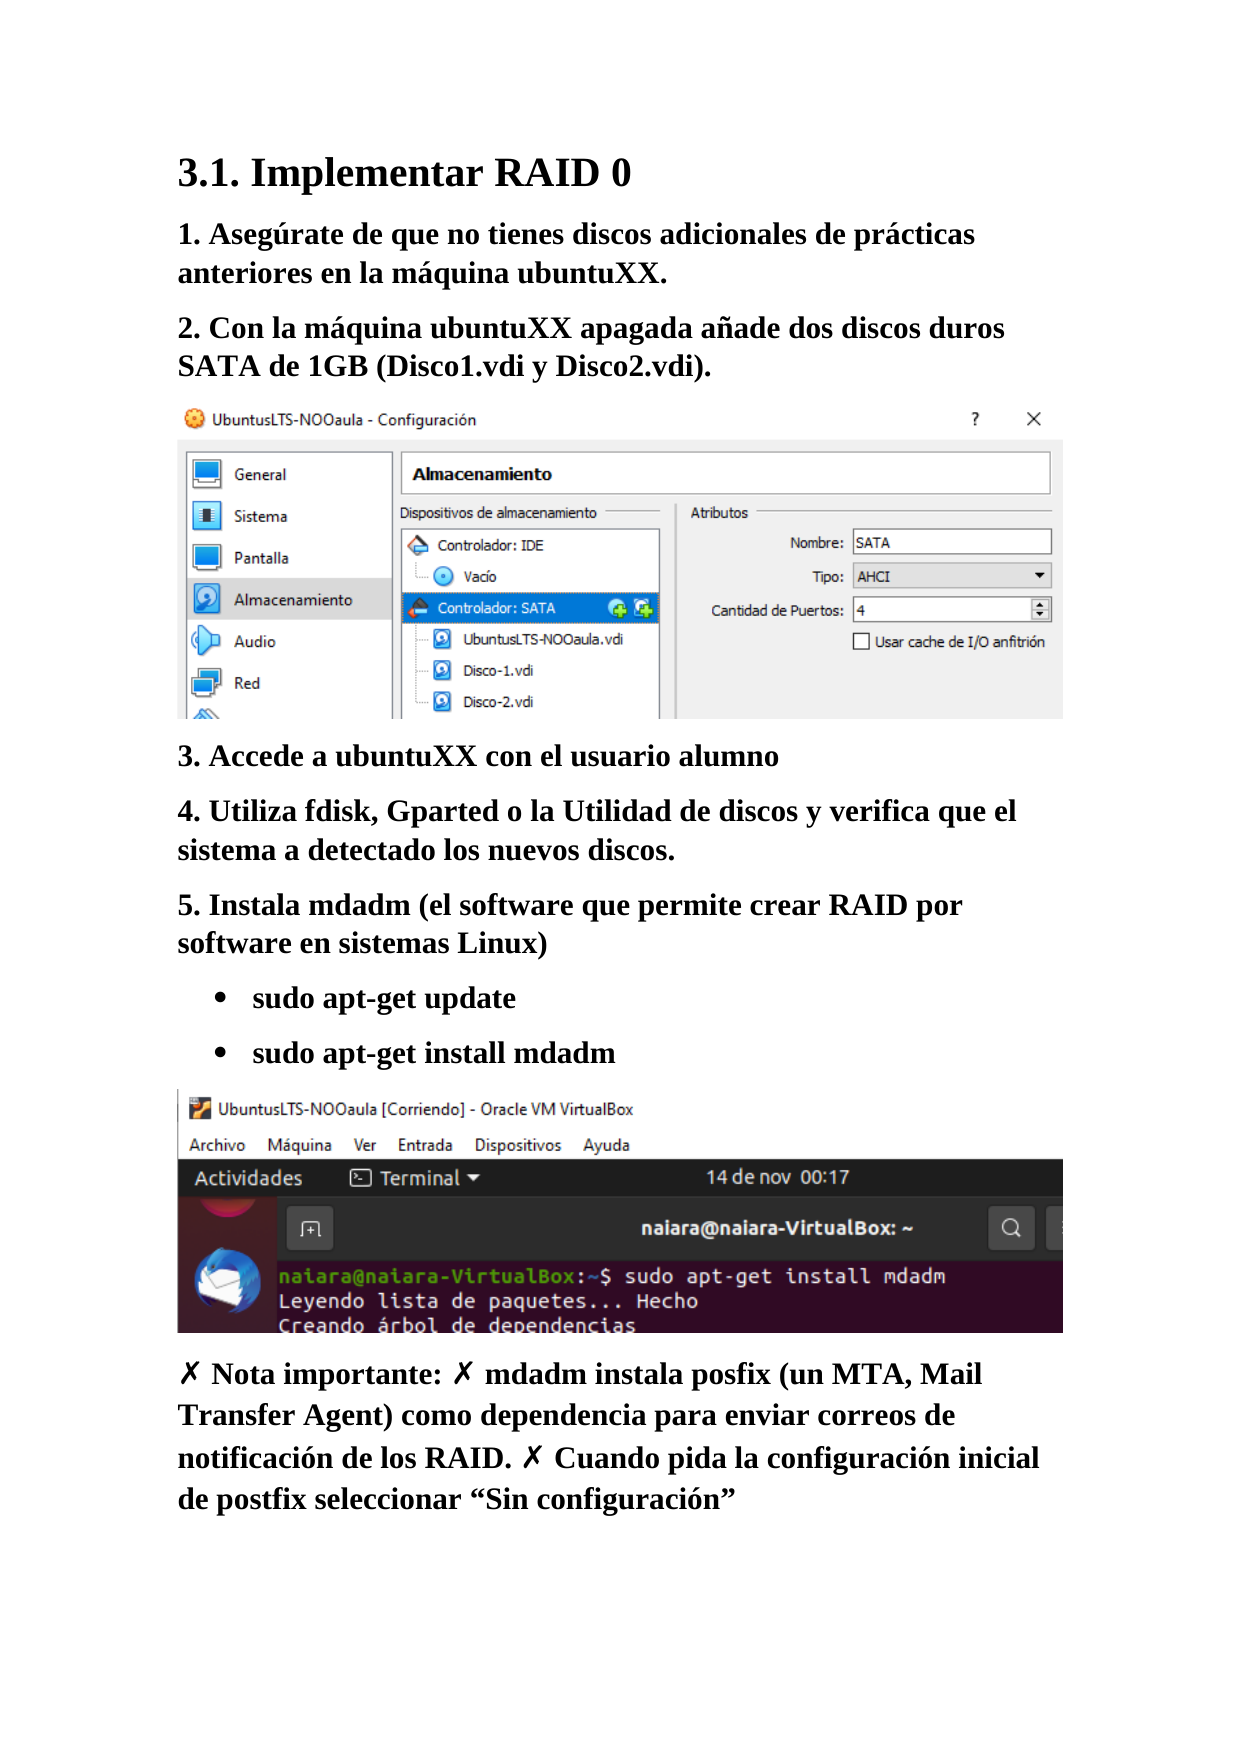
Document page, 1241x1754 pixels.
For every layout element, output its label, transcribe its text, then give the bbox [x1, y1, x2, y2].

text 5. Instala mdadm (el software que permite crear RAID por software en sistemas Linux) [177, 886, 1063, 960]
text ✗ Nota importante: ✗ mdadm instala posfix (un MTA, Mail Transfer Agent) como dependencia para enviar correos de notificación de los RAID. ✗ Cuando pida la configuración inicial de postfix seleccionar “Sin configuración” [177, 1351, 1063, 1516]
text 3. Accede a ubuntuXX con el usuario alumno [177, 737, 1063, 773]
list sudo apt-get install mdadm [215, 1034, 1063, 1070]
text 1. Asegúrate de que no tienes discos adicionales de prácticas anteriores en la máquina ubuntuXX. [177, 216, 1063, 290]
text 2. Con la máquina ubuntuXX apagada añade dos discos duros SATA de 1GB (Disco1.vdi y Disco2.vdi). [177, 309, 1063, 383]
text 4. Utiliza fdisk, Gparted o la Utilidad de discos y verifica que el sistema a detectado los nuevos discos. [177, 792, 1063, 867]
text 3.1. Implementar RAID 0 [177, 148, 1063, 196]
list sudo apt-get update [215, 979, 1063, 1015]
